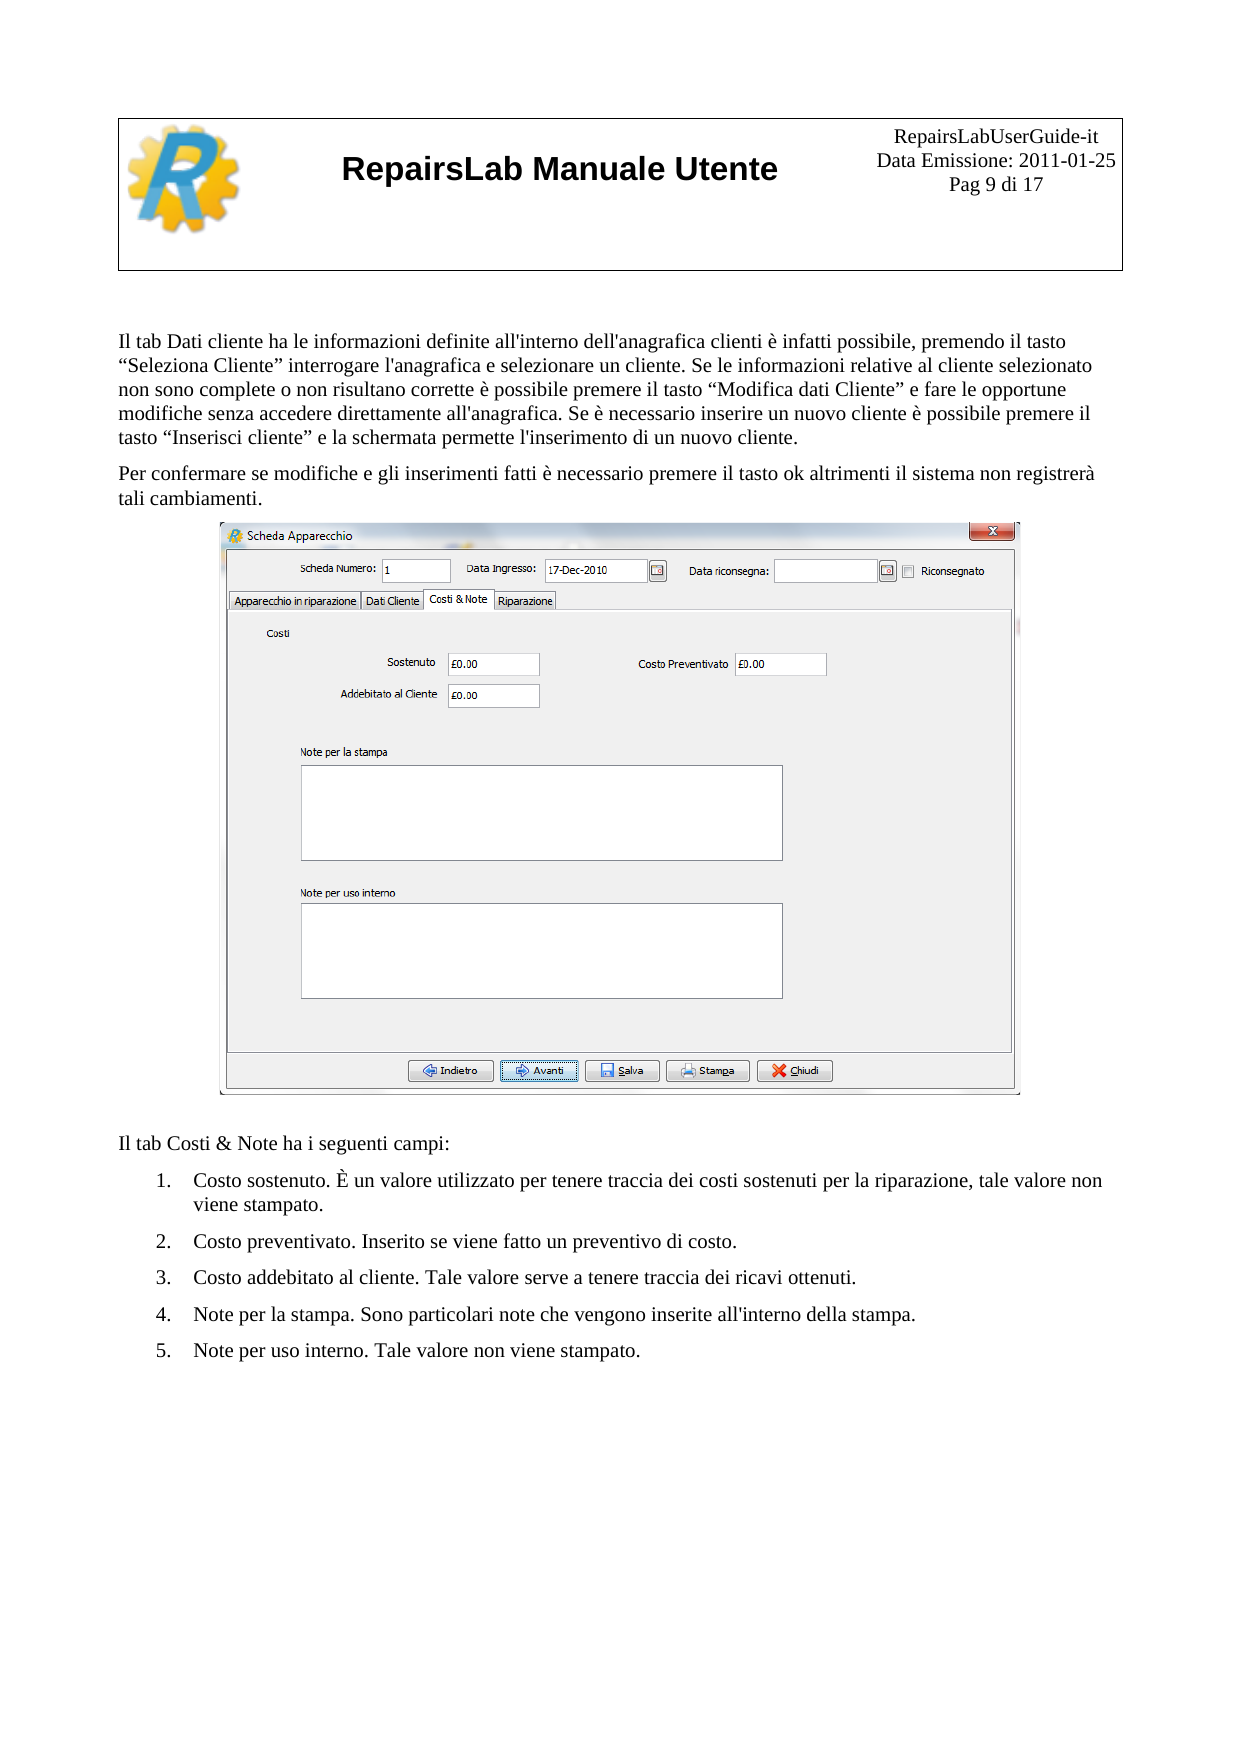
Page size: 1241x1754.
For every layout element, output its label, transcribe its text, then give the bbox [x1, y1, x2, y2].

picture [219, 522, 1021, 1095]
list Costo addebitato al cliente. Tale valore serve a tenere traccia dei ricavi ottenuti. [156, 1265, 1122, 1289]
text Il tab Costi & Note ha i seguenti campi: [118, 1131, 1122, 1155]
text Per confermare se modifiche e gli inserimenti fatti è necessario premere il tasto ok altrimenti il sistema non registrerà tali cambiamenti. [118, 461, 1122, 509]
list Costo preventivato. Inserito se viene fatto un preventivo di costo. [156, 1228, 1122, 1253]
list Note per la stampa. Sono particolari note che vengono inserite all'interno della stampa. [156, 1302, 1122, 1326]
list Costo sostenuto. È un valore utilizzato per tenere traccia dei costi sostenuti per la riparazione, tale valore non viene stampato. [156, 1168, 1122, 1216]
picture [127, 123, 241, 236]
text Il tab Dati cliente ha le informazioni definite all'interno dell'anagrafica clienti è infatti possibile, premendo il tasto “Seleziona Cliente” interrogare l'anagrafica e selezionare un cliente. Se le informazioni relative al cliente selezionato non sono complete o non risultano corrette è possibile premere il tasto “Modifica dati Cliente” e fare le opportune modifiche senza accedere direttamente all'anagrafica. Se è necessario inserire un nuovo cliente è possibile premere il tasto “Inserisci cliente” e la schermata permette l'inserimento di un nuovo cliente. [118, 328, 1122, 449]
list Note per uso interno. Tale valore non viene stampato. [156, 1338, 1122, 1362]
